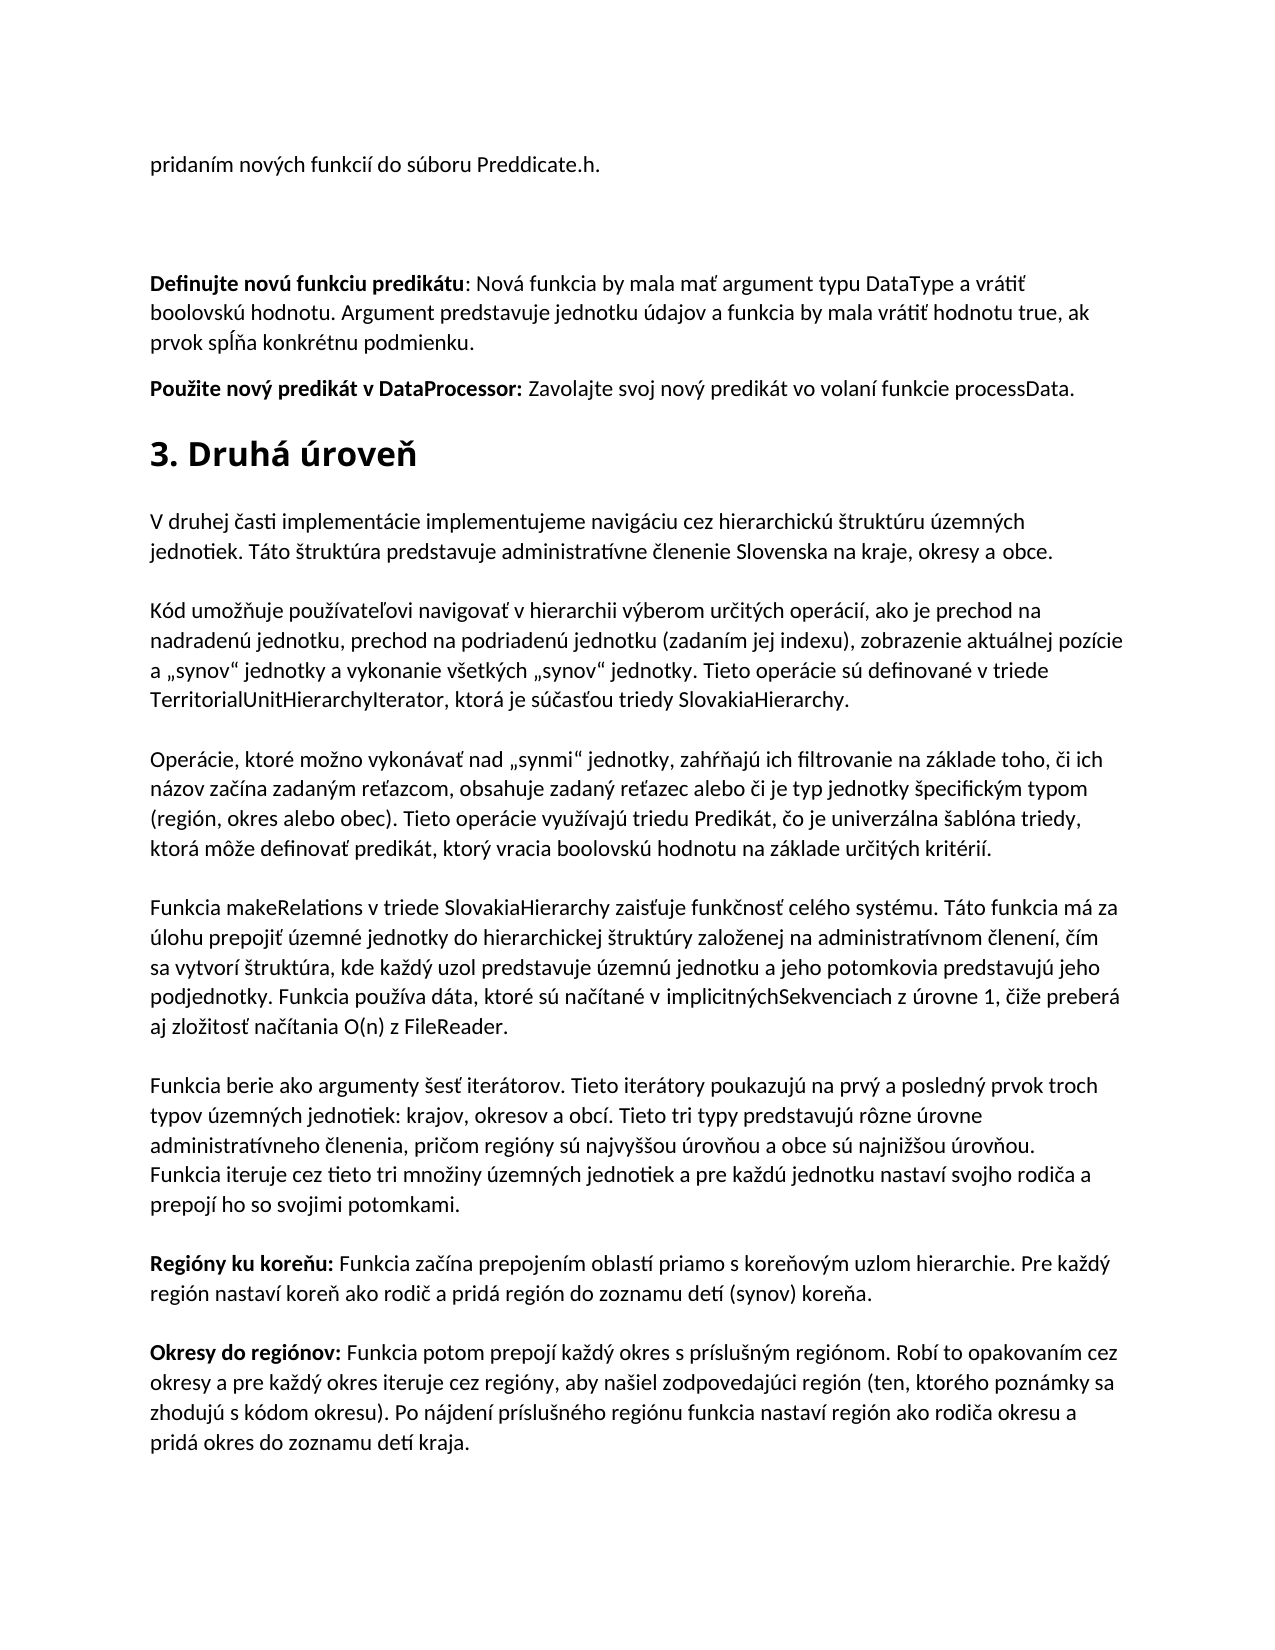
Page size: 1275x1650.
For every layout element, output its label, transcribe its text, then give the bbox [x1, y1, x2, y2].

text 3. Druhá úroveň V druhej časti implementácie implementujeme navigáciu cez hierarchickú štruktúru územných jednotiek. Táto štruktúra predstavuje administratívne členenie Slovenska na kraje, okresy a obce. Kód umožňuje používateľovi navigovať v hierarchii výberom určitých operácií, ako je prechod na nadradenú jednotku, prechod na podriadenú jednotku (zadaním jej indexu), zobrazenie aktuálnej pozície a „synov“ jednotky a vykonanie všetkých „synov“ jednotky. Tieto operácie sú definované v triede TerritorialUnitHierarchyIterator, ktorá je súčasťou triedy SlovakiaHierarchy. Operácie, ktoré možno vykonávať nad „synmi“ jednotky, zahŕňajú ich filtrovanie na základe toho, či ich názov začína zadaným reťazcom, obsahuje zadaný reťazec alebo či je typ jednotky špecifickým typom (región, okres alebo obec). Tieto operácie využívajú triedu Predikát, čo je univerzálna šablóna triedy, ktorá môže definovať predikát, ktorý vracia boolovskú hodnotu na základe určitých kritérií. Funkcia makeRelations v triede SlovakiaHierarchy zaisťuje funkčnosť celého systému. Táto funkcia má za úlohu prepojiť územné jednotky do hierarchickej štruktúry založenej na administratívnom členení, čím sa vytvorí štruktúra, kde každý uzol predstavuje územnú jednotku a jeho potomkovia predstavujú jeho podjednotky. Funkcia používa dáta, ktoré sú načítané v implicitnýchSekvenciach z úrovne 1, čiže preberá aj zložitosť načítania O(n) z FileReader. Funkcia berie ako argumenty šesť iterátorov. Tieto iterátory poukazujú na prvý a posledný prvok troch typov územných jednotiek: krajov, okresov a obcí. Tieto tri typy predstavujú rôzne úrovne administratívneho členenia, pričom regióny sú najvyššou úrovňou a obce sú najnižšou úrovňou. Funkcia iteruje cez tieto tri množiny územných jednotiek a pre každú jednotku nastaví svojho rodiča a prepojí ho so svojimi potomkami. Regióny ku koreňu: Funkcia začína prepojením oblastí priamo s koreňovým uzlom hierarchie. Pre každý región nastaví koreň ako rodič a pridá región do zoznamu detí (synov) koreňa. Okresy do regiónov: Funkcia potom prepojí každý okres s príslušným regiónom. Robí to opakovaním cez okresy a pre každý okres iteruje cez regióny, aby našiel zodpovedajúci región (ten, ktorého poznámky sa zhodujú s kódom okresu). Po nájdení príslušného regiónu funkcia nastaví región ako rodiča okresu a pridá okres do zoznamu detí kraja. [150, 431, 1125, 1485]
text pridaním nových funkcií do súboru Preddicate.h. Definujte novú funkciu predikátu: Nová funkcia by mala mať argument typu DataType a vrátiť boolovskú hodnotu. Argument predstavuje jednotku údajov a funkcia by mala vrátiť hodnotu true, ak prvok spĺňa konkrétnu podmienku. [150, 150, 1125, 356]
text Použite nový predikát v DataProcessor: Zavolajte svoj nový predikát vo volaní funkcie processData. [150, 374, 1125, 402]
